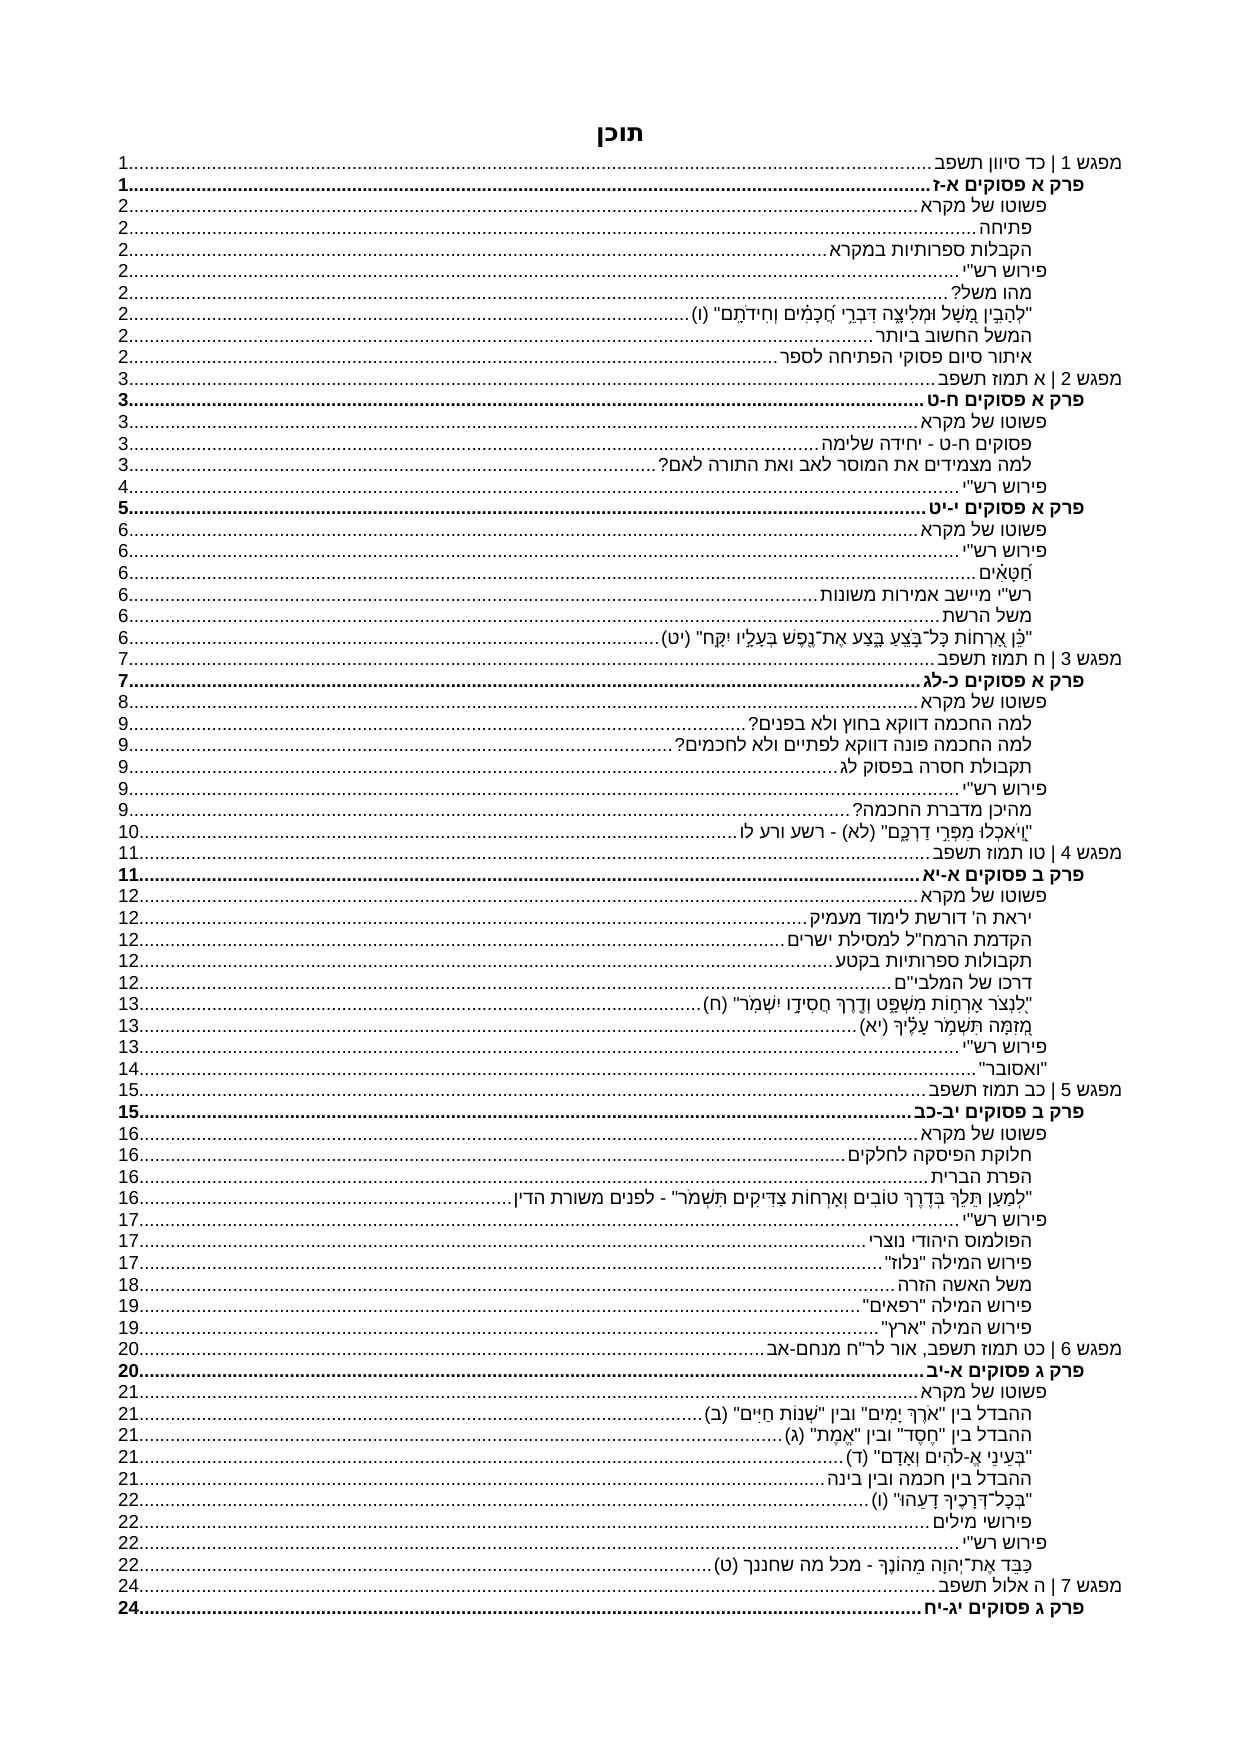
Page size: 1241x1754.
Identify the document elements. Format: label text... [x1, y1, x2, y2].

text פרק א פסוקים י-יט 5 [118, 497, 1084, 519]
text פרק ב פסוקים יב-כב 15 [118, 1101, 1084, 1122]
text פשוטו של מקרא 6 [118, 519, 1047, 540]
text תקבולות ספרותיות בקטע 12 [118, 950, 1032, 971]
text פשוטו של מקרא 2 [118, 195, 1047, 217]
text מפגש 4 | טו תמוז תשפב 11 [118, 842, 1122, 864]
text פרק א פסוקים כ-לג 7 [118, 669, 1084, 691]
text "לְמַעַן תֵּלֵךְ בְּדֶרֶךְ טוֹבִים וְאָרְחוֹת צַדִּיקִים תִּשְׁמֹר" - לפנים משורת הדין 16 [118, 1187, 1032, 1209]
text פשוטו של מקרא 12 [118, 885, 1047, 907]
text תוכן [118, 118, 1122, 147]
text פירוש רש"י 9 [118, 777, 1047, 799]
text פסוקים ח-ט - יחידה שלימה 3 [118, 432, 1032, 454]
text פתיחה 2 [118, 217, 1032, 238]
text פשוטו של מקרא 3 [118, 411, 1047, 432]
text רש"י מיישב אמירות משונות 6 [118, 583, 1032, 605]
text פירוש המילה "ארץ" 19 [118, 1316, 1032, 1338]
text פירוש רש"י 6 [118, 540, 1047, 562]
text מפגש 5 | כב תמוז תשפב 15 [118, 1079, 1122, 1101]
text למה מצמידים את המוסר לאב ואת התורה לאם? 3 [118, 454, 1032, 476]
text דרכו של המלבי"ם 12 [118, 971, 1032, 993]
text פירושי מילים 22 [118, 1511, 1032, 1532]
text הפולמוס היהודי נוצרי 17 [118, 1230, 1032, 1252]
text למה החכמה פונה דווקא לפתיים ולא לחכמים? 9 [118, 734, 1032, 756]
text תקבולת חסרה בפסוק לג 9 [118, 756, 1032, 777]
text מפגש 7 | ה אלול תשפב 24 [118, 1575, 1122, 1597]
text כַּבֵּד אֶת־יְהוָה מֵהוֹנֶךָ - מכל מה שחננך (ט) 22 [118, 1554, 1032, 1575]
text מהיכן מדברת החכמה? 9 [118, 799, 1032, 821]
text פשוטו של מקרא 16 [118, 1122, 1047, 1144]
text מְ֭זִמָּה תִּשְׁמֹ֥ר עָלֶ֗יךָ (יא) 13 [118, 1014, 1032, 1036]
text פירוש רש"י 13 [118, 1036, 1047, 1058]
text איתור סיום פסוקי הפתיחה לספר 2 [118, 346, 1032, 368]
text חלוקת הפיסקה לחלקים 16 [118, 1144, 1032, 1166]
text מפגש 6 | כט תמוז תשפב, אור לר"ח מנחם-אב 20 [118, 1338, 1122, 1359]
text פירוש המילה "נלוז" 17 [118, 1252, 1032, 1273]
text יראת ה' דורשת לימוד מעמיק 12 [118, 907, 1032, 928]
text פירוש רש"י 4 [118, 476, 1047, 497]
text פשוטו של מקרא 8 [118, 691, 1047, 713]
text "בְּכָל־דְּרָכֶיךָ דָעֵהוּ" (ו) 22 [118, 1489, 1032, 1511]
text "לִ֭נְצֹר אָרְח֣וֹת מִשְׁפָּ֑ט וְדֶ֖רֶךְ חֲסִידָ֣ו יִשְׁמֹֽר" (ח) 13 [118, 993, 1032, 1014]
text פרק ב פסוקים א-יא 11 [118, 864, 1084, 885]
text הקבלות ספרותיות במקרא 2 [118, 238, 1032, 260]
text פשוטו של מקרא 21 [118, 1381, 1047, 1403]
text למה החכמה דווקא בחוץ ולא בפנים? 9 [118, 713, 1032, 734]
text הפרת הברית 16 [118, 1166, 1032, 1187]
text חַ֝טָּאִ֗ים 6 [118, 562, 1032, 583]
text פירוש רש"י 22 [118, 1532, 1047, 1554]
text פרק ג פסוקים א-יב 20 [118, 1359, 1084, 1381]
text "בְּעֵינֵי אֱ-לֹהִים וְאָדָם" (ד) 21 [118, 1446, 1032, 1467]
text המשל החשוב ביותר 2 [118, 324, 1032, 346]
text ההבדל בין חכמה ובין בינה 21 [118, 1467, 1032, 1489]
text מפגש 2 | א תמוז תשפב 3 [118, 368, 1122, 389]
text "ואסובר" 14 [118, 1058, 1047, 1079]
text ההבדל בין "חֶסֶד" ובין "אֱמֶת" (ג) 21 [118, 1424, 1032, 1446]
text "כֵּ֗ן אָ֭רְחוֹת כָּל־בֹּ֣צֵֽעַ בָּ֑צַע אֶת־נֶ֖פֶשׁ בְּעָלָ֣יו יִקָּֽח" (יט) 6 [118, 626, 1032, 648]
text "לְהָבִ֣ין מָ֭שָׁל וּמְלִיצָ֑ה דִּבְרֵ֥י חֲ֝כָמִ֗ים וְחִידֹתָֽם" (ו) 2 [118, 303, 1032, 324]
text "וְֽ֭יֹאכְלוּ מִפְּרִ֣י דַרְכָּ֑ם" (לא) - רשע ורע לו 10 [118, 821, 1032, 842]
text פרק ג פסוקים יג-יח 24 [118, 1597, 1084, 1618]
text מפגש 1 | כד סיוון תשפב 1 [118, 152, 1122, 174]
text פירוש המילה "רפאים" 19 [118, 1295, 1032, 1316]
text פירוש רש"י 17 [118, 1209, 1047, 1230]
text פרק א פסוקים א-ז 1 [118, 174, 1084, 195]
text פירוש רש"י 2 [118, 260, 1047, 281]
text משל האשה הזרה 18 [118, 1273, 1032, 1295]
text פרק א פסוקים ח-ט 3 [118, 389, 1084, 411]
text מפגש 3 | ח תמוז תשפב 7 [118, 648, 1122, 669]
text משל הרשת 6 [118, 605, 1032, 626]
text הקדמת הרמח"ל למסילת ישרים 12 [118, 928, 1032, 950]
text מהו משל? 2 [118, 281, 1032, 303]
text ההבדל בין "אֹרֶךְ יָמִים" ובין "שְׁנוֹת חַיִּים" (ב) 21 [118, 1403, 1032, 1424]
